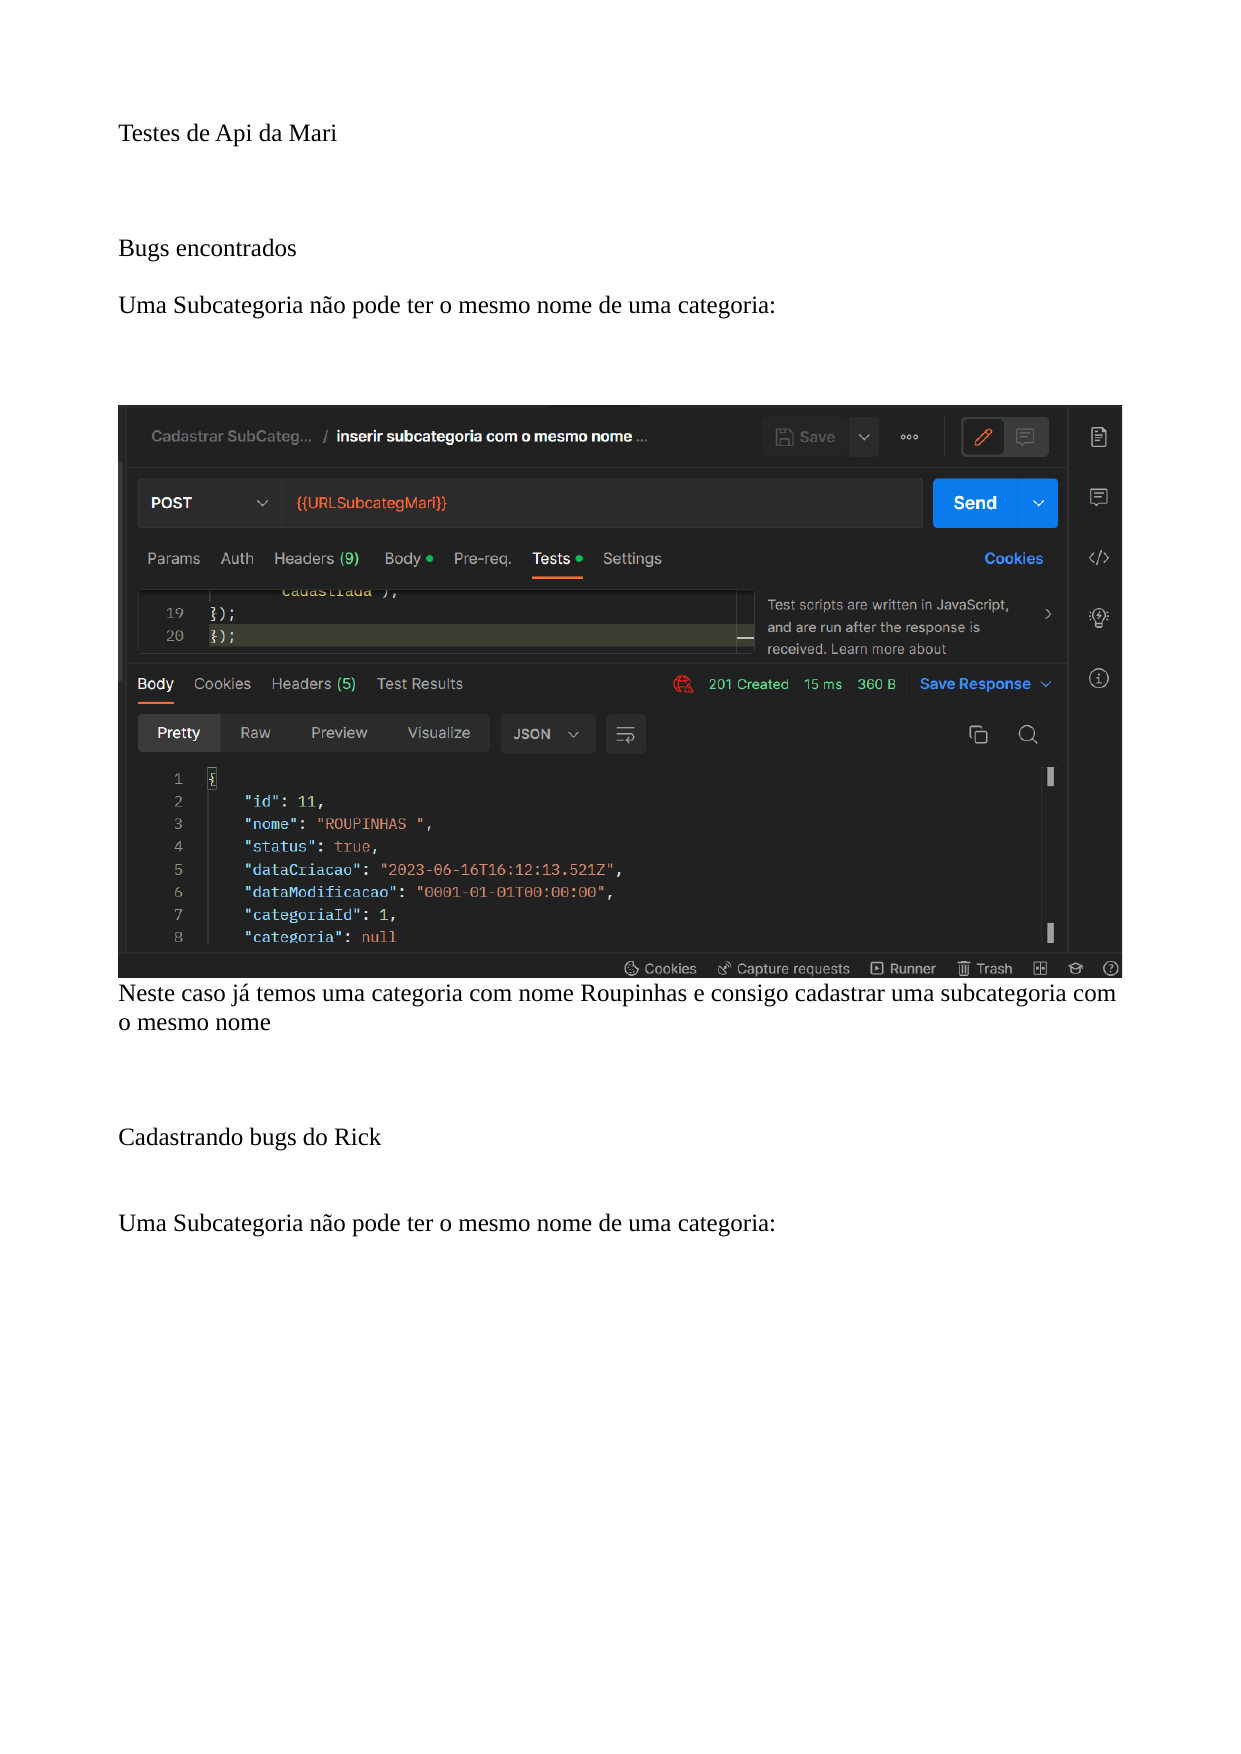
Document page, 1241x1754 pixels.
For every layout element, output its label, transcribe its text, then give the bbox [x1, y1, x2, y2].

text Cadastrando bugs do Rick [118, 1122, 1122, 1150]
text Uma Subcategoria não pode ter o mesmo nome de uma categoria: [118, 291, 1122, 319]
text Bugs encontrados [118, 233, 1122, 262]
picture [118, 405, 1123, 978]
text Uma Subcategoria não pode ter o mesmo nome de uma categoria: [118, 1208, 1122, 1237]
text Neste caso já temos uma categoria com nome Roupinhas e consigo cadastrar uma subcategoria com o mesmo nome [118, 978, 1122, 1035]
text Testes de Api da Mari [118, 118, 1122, 147]
